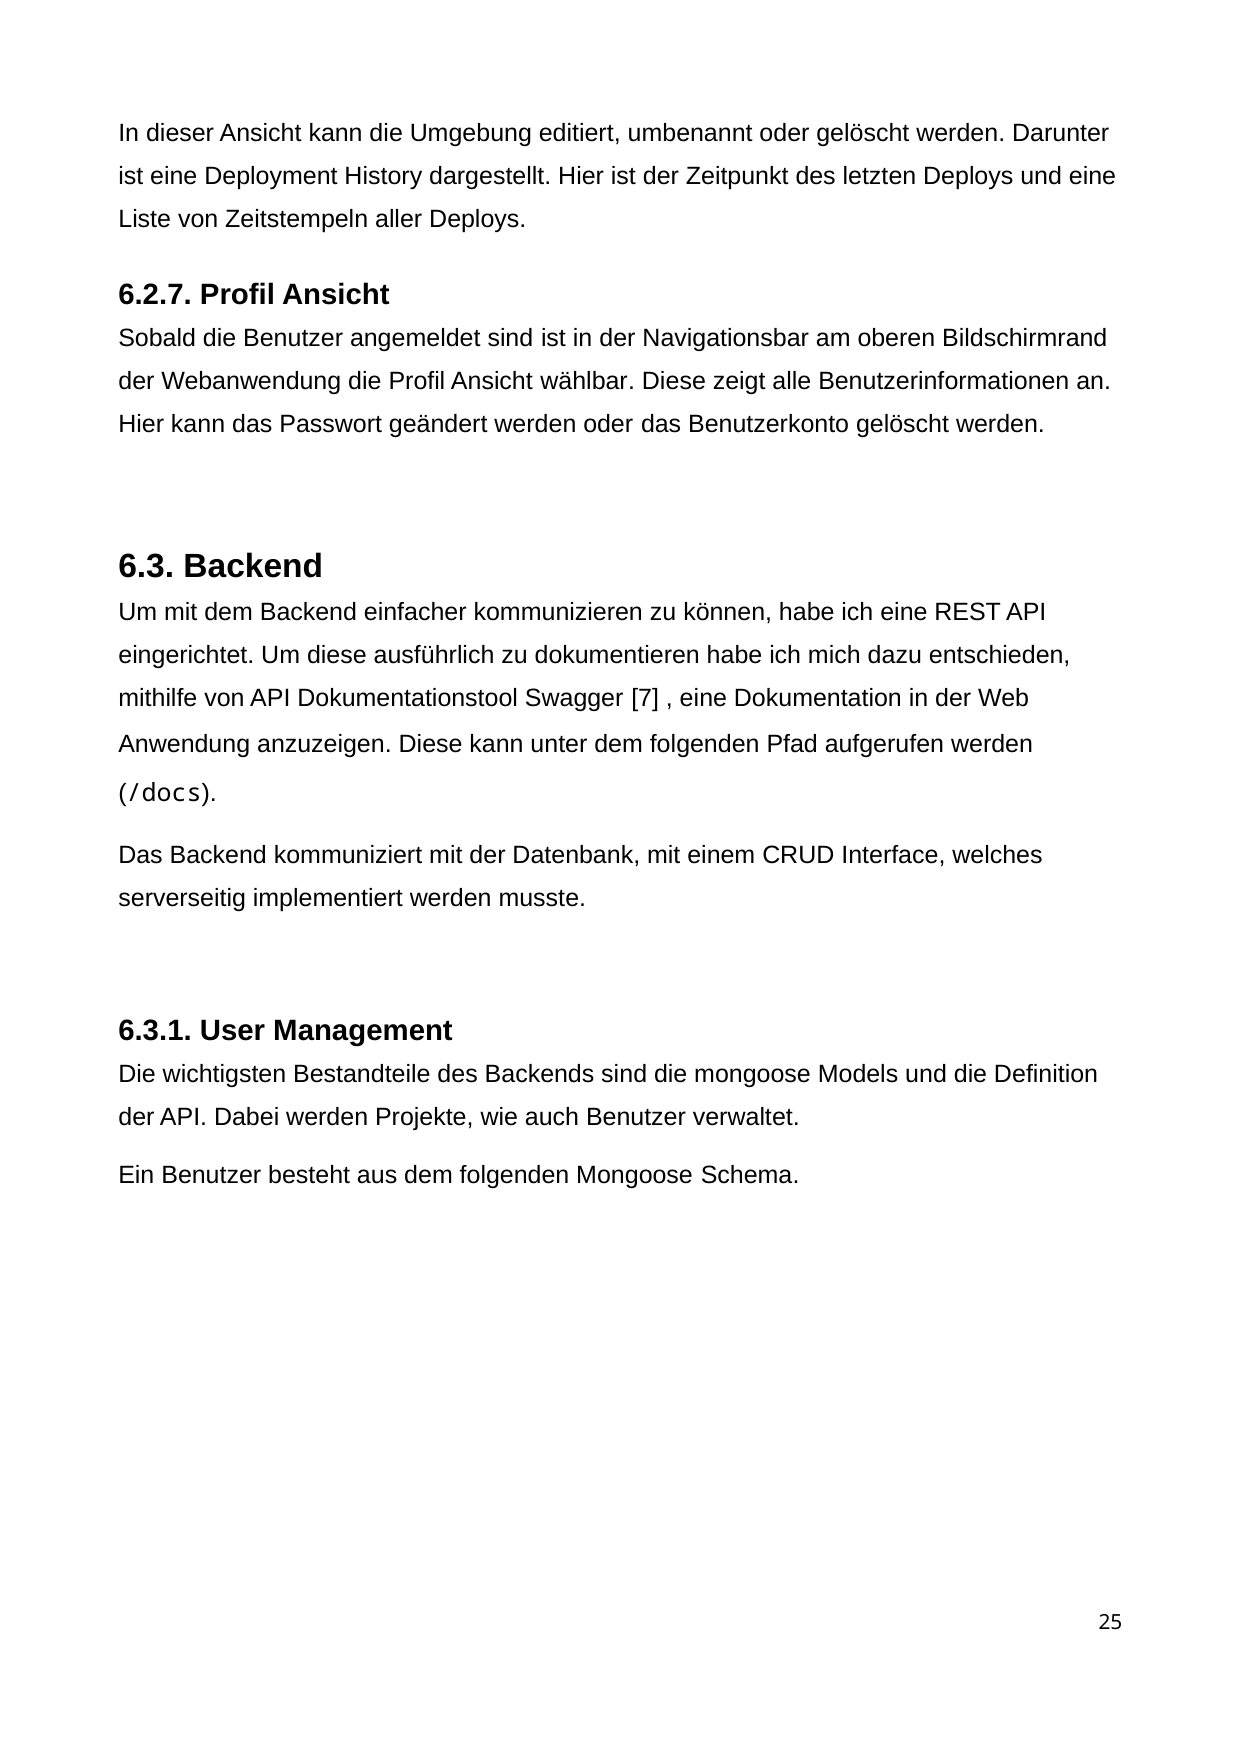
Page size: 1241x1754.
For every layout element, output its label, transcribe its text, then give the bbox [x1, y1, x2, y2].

text Ein Benutzer besteht aus dem folgenden Mongoose Schema. [118, 1160, 1122, 1189]
text Das Backend kommuniziert mit der Datenbank, mit einem CRUD Interface, welches serverseitig implementiert werden musste. [118, 840, 1122, 912]
subtitle 6.3. Backend [118, 545, 1122, 584]
subtitle 6.3.1. User Management [118, 1013, 1122, 1047]
text In dieser Ansicht kann die Umgebung editiert, umbenannt oder gelöscht werden. Darunter ist eine Deployment History dargestellt. Hier ist der Zeitpunkt des letzten Deploys und eine Liste von Zeitstempeln aller Deploys. [118, 118, 1122, 233]
text Um mit dem Backend einfacher kommunizieren zu können, habe ich eine REST API eingerichtet. Um diese ausführlich zu dokumentieren habe ich mich dazu entschieden, mithilfe von API Dokumentationstool Swagger [7] , eine Dokumentation in der Web Anwendung anzuzeigen. Diese kann unter dem folgenden Pfad aufgerufen werden (/docs). [118, 597, 1122, 808]
subtitle 6.2.7. Profil Ansicht [118, 277, 1122, 310]
text Die wichtigsten Bestandteile des Backends sind die mongoose Models und die Definition der API. Dabei werden Projekte, wie auch Benutzer verwaltet. [118, 1059, 1122, 1131]
text Sobald die Benutzer angemeldet sind ist in der Navigationsbar am oberen Bildschirmrand der Webanwendung die Profil Ansicht wählbar. Diese zeigt alle Benutzerinformationen an. Hier kann das Passwort geändert werden oder das Benutzerkonto gelöscht werden. [118, 323, 1122, 438]
